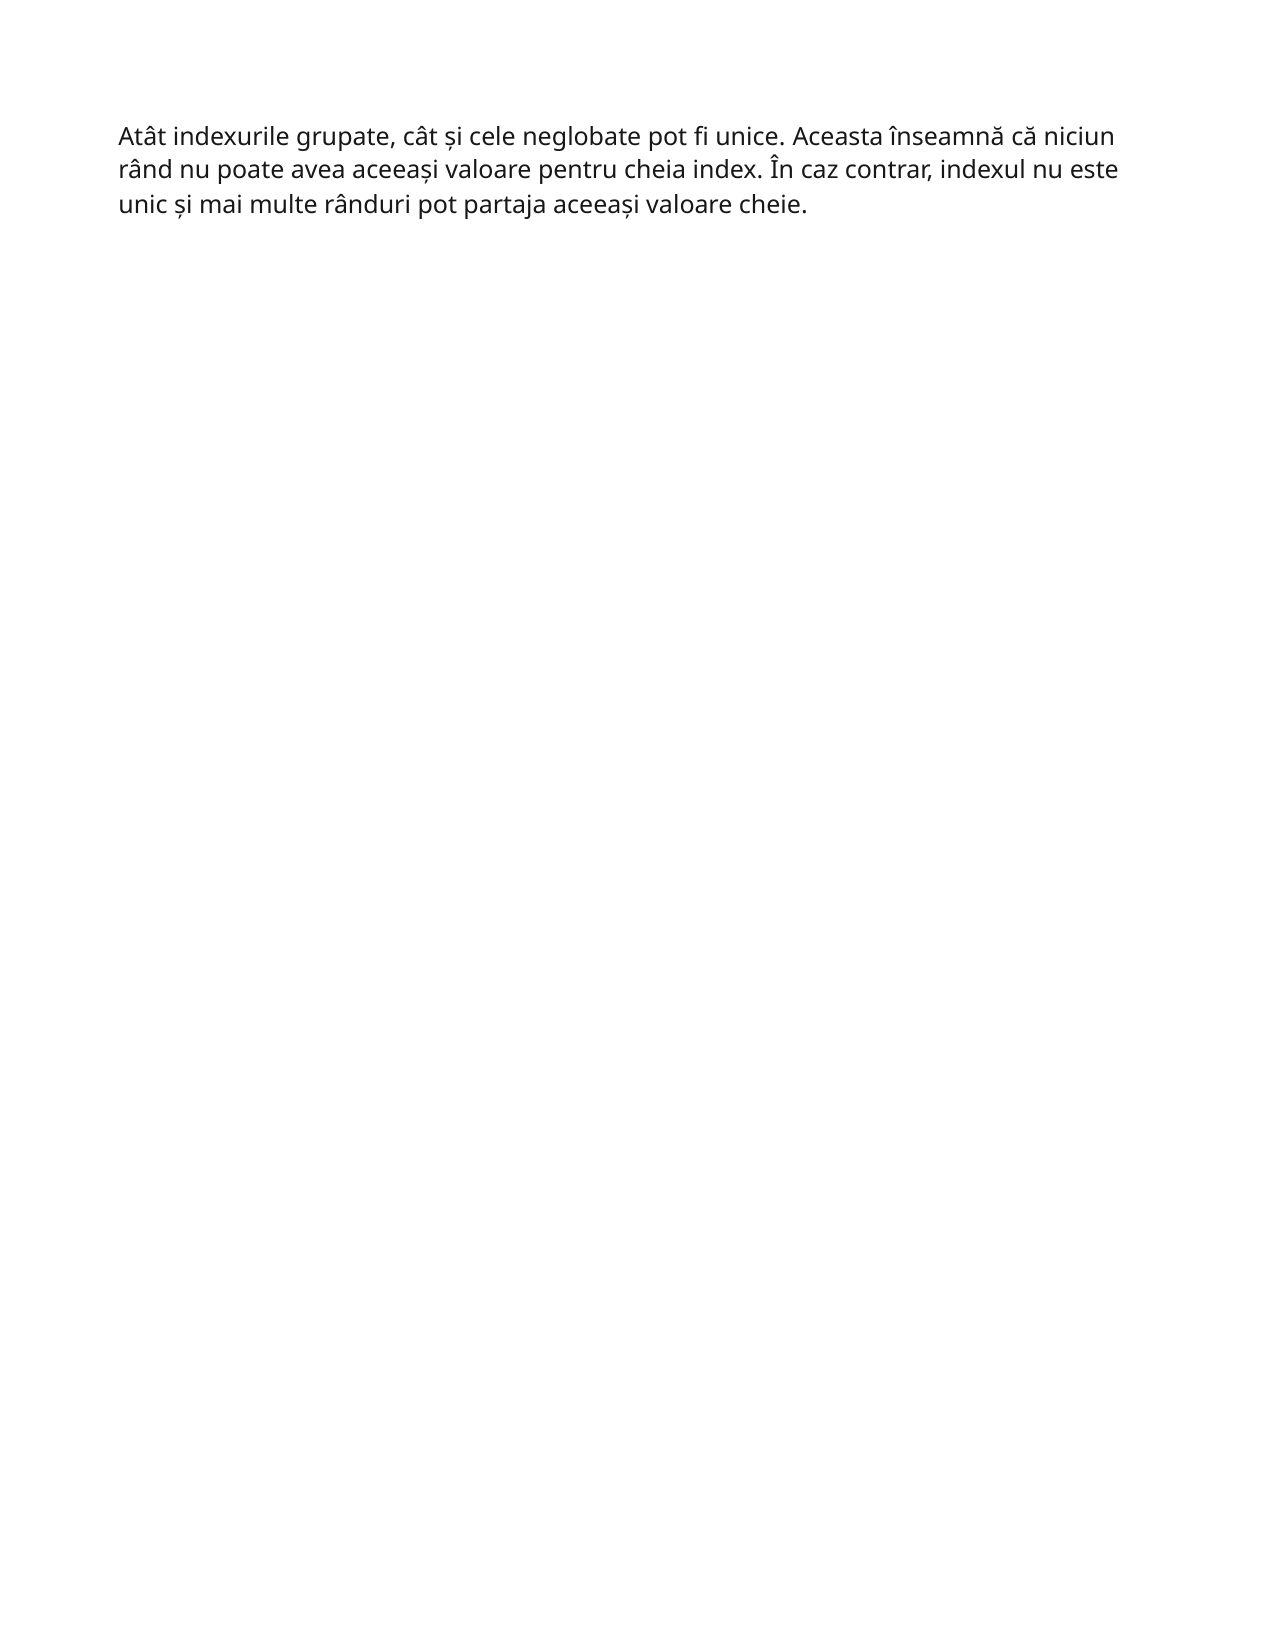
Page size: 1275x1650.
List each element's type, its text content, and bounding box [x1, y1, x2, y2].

text Atât indexurile grupate, cât și cele neglobate pot fi unice. Aceasta înseamnă că niciun rând nu poate avea aceeași valoare pentru cheia index. În caz contrar, indexul nu este unic și mai multe rânduri pot partaja aceeași valoare cheie. [118, 118, 1157, 220]
